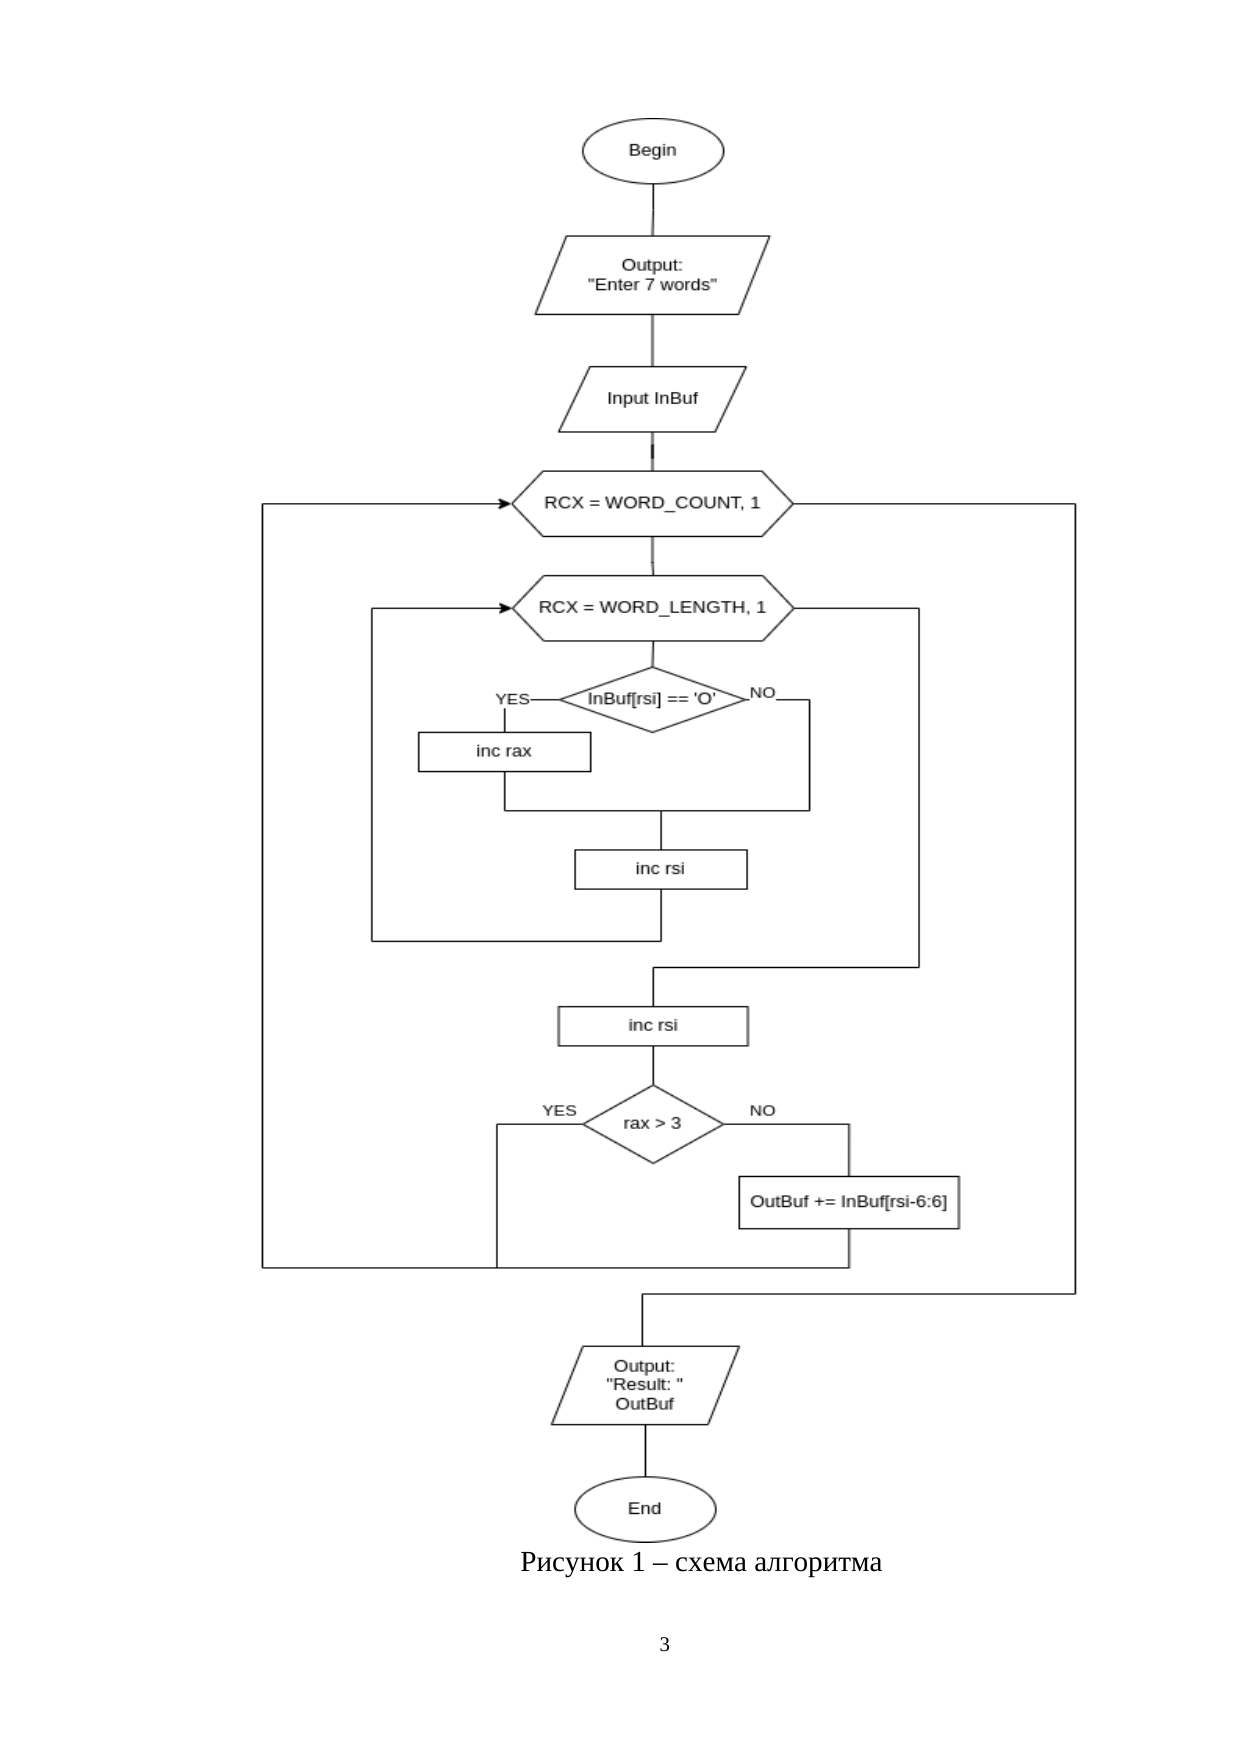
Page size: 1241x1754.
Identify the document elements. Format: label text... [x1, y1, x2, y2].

picture [251, 118, 1078, 1543]
text Рисунок 1 – схема алгоритма [177, 168, 1152, 1577]
